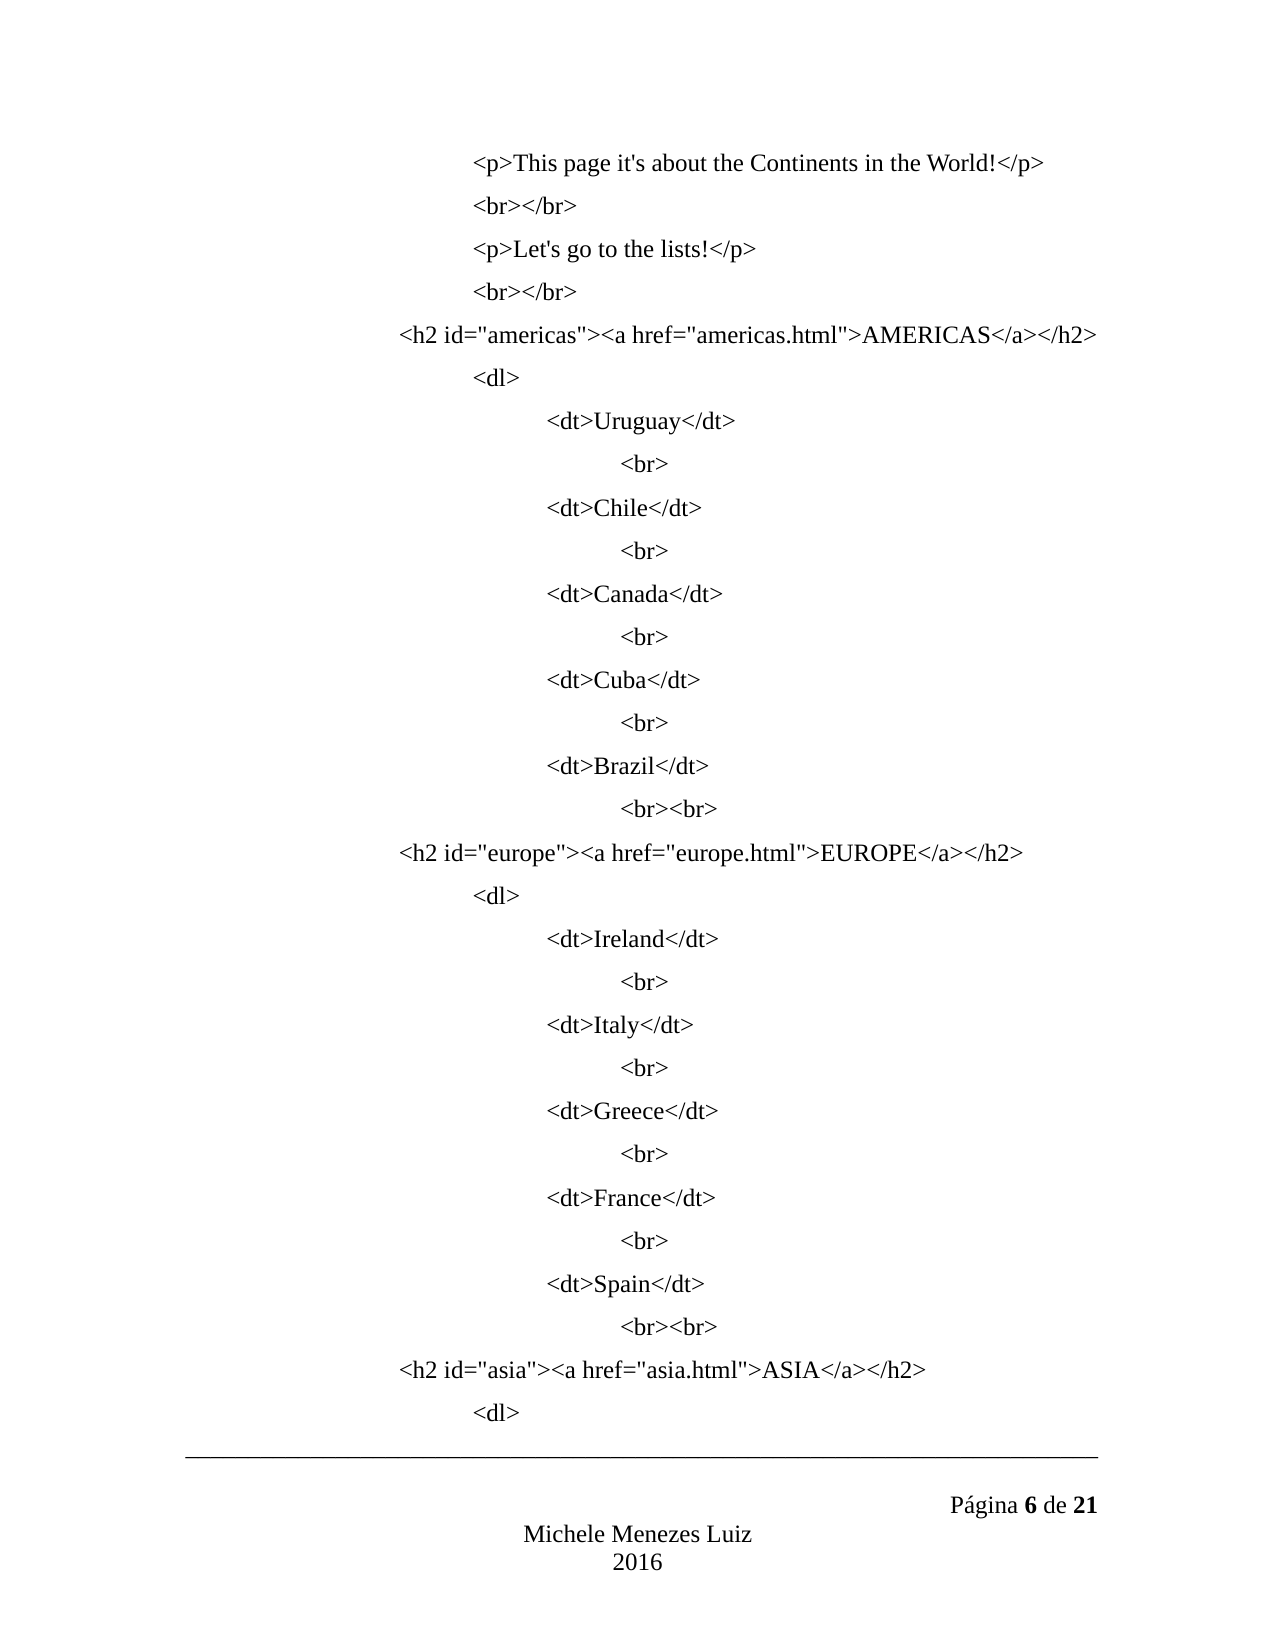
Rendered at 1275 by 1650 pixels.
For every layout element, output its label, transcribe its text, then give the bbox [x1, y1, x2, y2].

text <p>Let's go to the lists!</p> [177, 234, 1098, 263]
text <dt>Canada</dt> [177, 579, 1098, 608]
text <br> [177, 967, 1098, 996]
text <h2 id="asia"><a href="asia.html">ASIA</a></h2> [177, 1355, 1098, 1384]
text <br> [177, 708, 1098, 737]
text <br> [177, 536, 1098, 564]
text <dl> [177, 881, 1098, 909]
text <p>This page it's about the Continents in the World!</p> [177, 148, 1098, 176]
text <dt>France</dt> [177, 1183, 1098, 1211]
text <dt>Chile</dt> [177, 493, 1098, 521]
text <dt>Spain</dt> [177, 1269, 1098, 1298]
text <dt>Ireland</dt> [177, 924, 1098, 953]
text <br><br> [177, 794, 1098, 823]
text <dt>Brazil</dt> [177, 751, 1098, 780]
text <br> [177, 1226, 1098, 1254]
text <br></br> [177, 191, 1098, 219]
text <h2 id="europe"><a href="europe.html">EUROPE</a></h2> [177, 838, 1098, 866]
text <br> [177, 449, 1098, 478]
text <dt>Uruguay</dt> [177, 406, 1098, 435]
text <dt>Italy</dt> [177, 1010, 1098, 1039]
text <dt>Cuba</dt> [177, 665, 1098, 694]
text <dl> [177, 363, 1098, 392]
text <h2 id="americas"><a href="americas.html">AMERICAS</a></h2> [177, 320, 1098, 349]
text <br><br> [177, 1312, 1098, 1341]
text <br></br> [177, 277, 1098, 306]
text <dl> [177, 1398, 1098, 1427]
text <br> [177, 1139, 1098, 1168]
text <br> [177, 622, 1098, 651]
text <br> [177, 1053, 1098, 1082]
text <dt>Greece</dt> [177, 1096, 1098, 1125]
